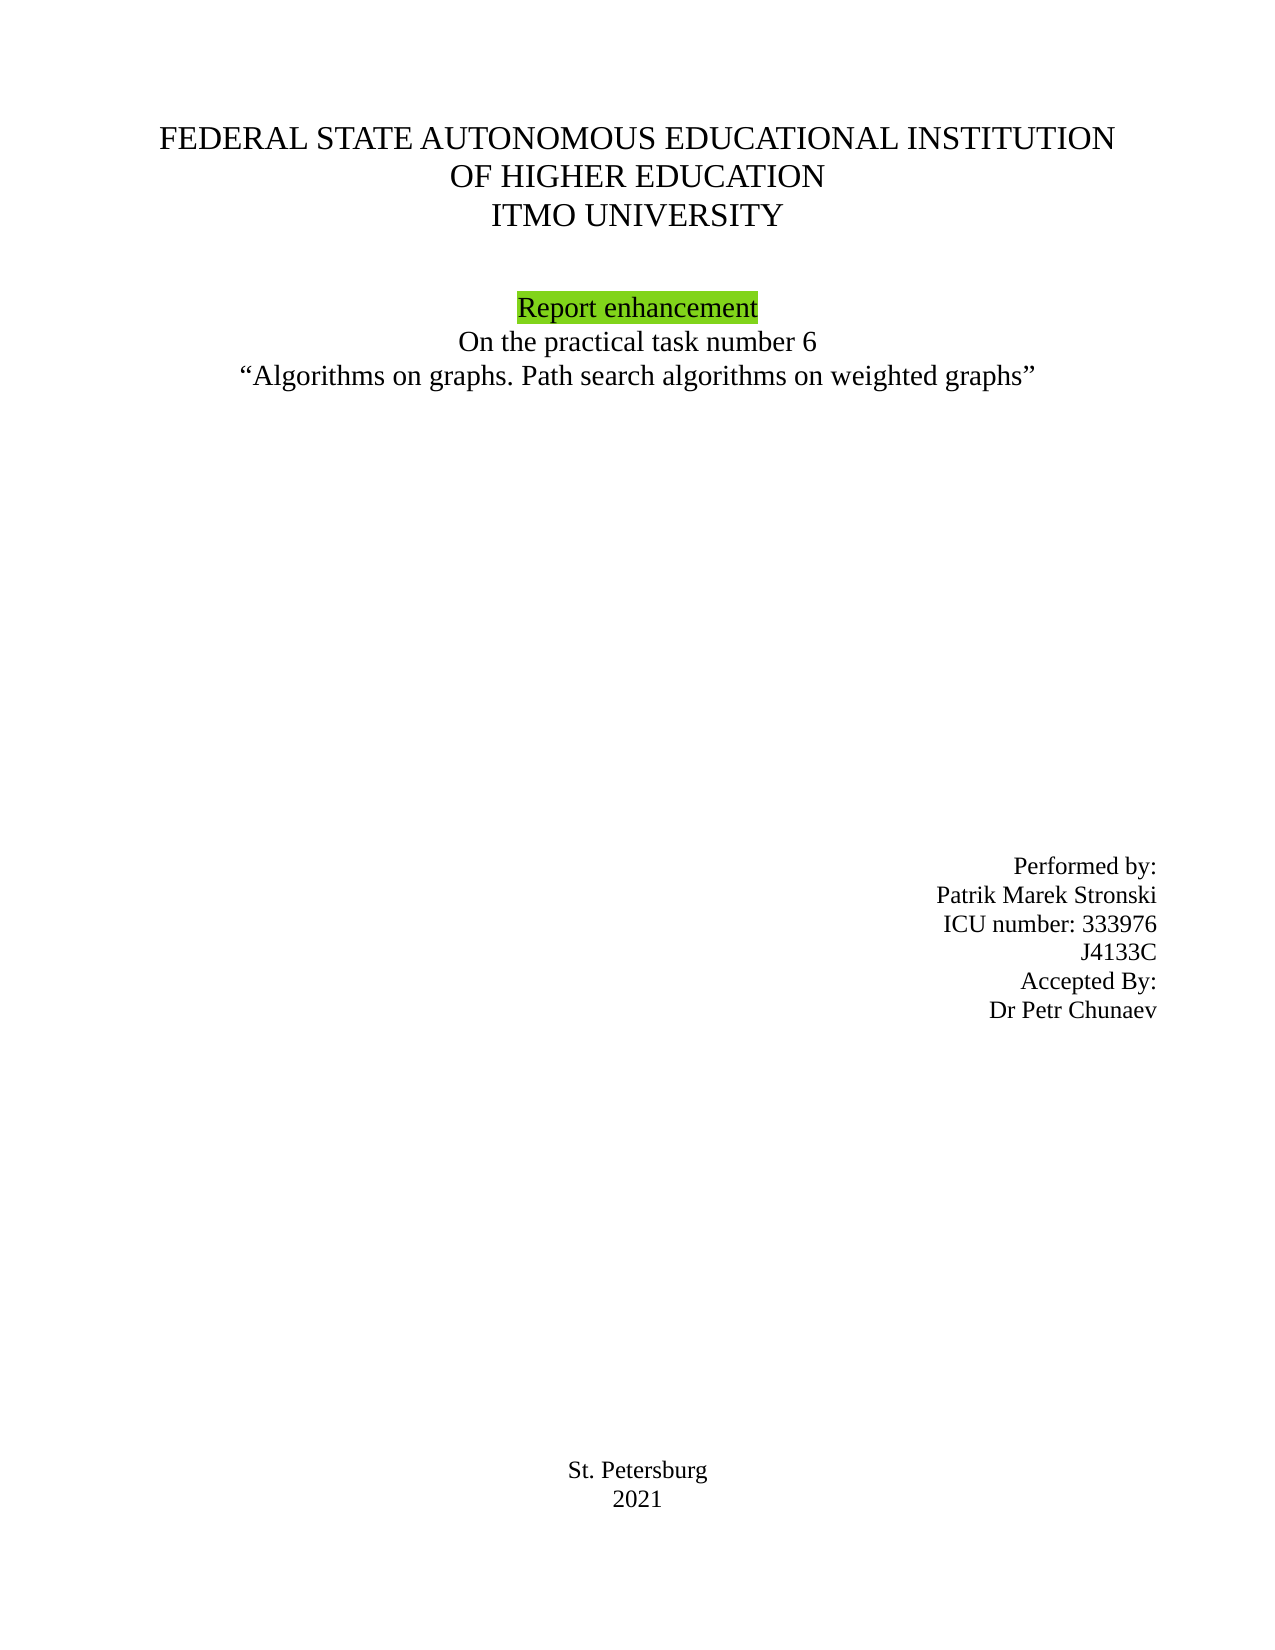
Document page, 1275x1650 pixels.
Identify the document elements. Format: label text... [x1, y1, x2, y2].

text St. Petersburg [118, 1455, 1157, 1484]
text Patrik Marek Stronski [118, 880, 1157, 909]
text Dr Petr Chunaev [118, 995, 1157, 1024]
text Report enhancement [118, 291, 1157, 324]
text Accepted By: [118, 966, 1157, 995]
text Performed by: [118, 851, 1157, 880]
text “Algorithms on graphs. Path search algorithms on weighted graphs” [118, 358, 1157, 391]
text 2021 [118, 1484, 1157, 1512]
text OF HIGHER EDUCATION [118, 156, 1157, 195]
text ITMO UNIVERSITY [118, 195, 1157, 233]
text J4133C [118, 937, 1157, 966]
text On the practical task number 6 [118, 324, 1157, 358]
text ICU number: 333976 [118, 909, 1157, 937]
text FEDERAL STATE AUTONOMOUS EDUCATIONAL INSTITUTION [118, 118, 1157, 156]
